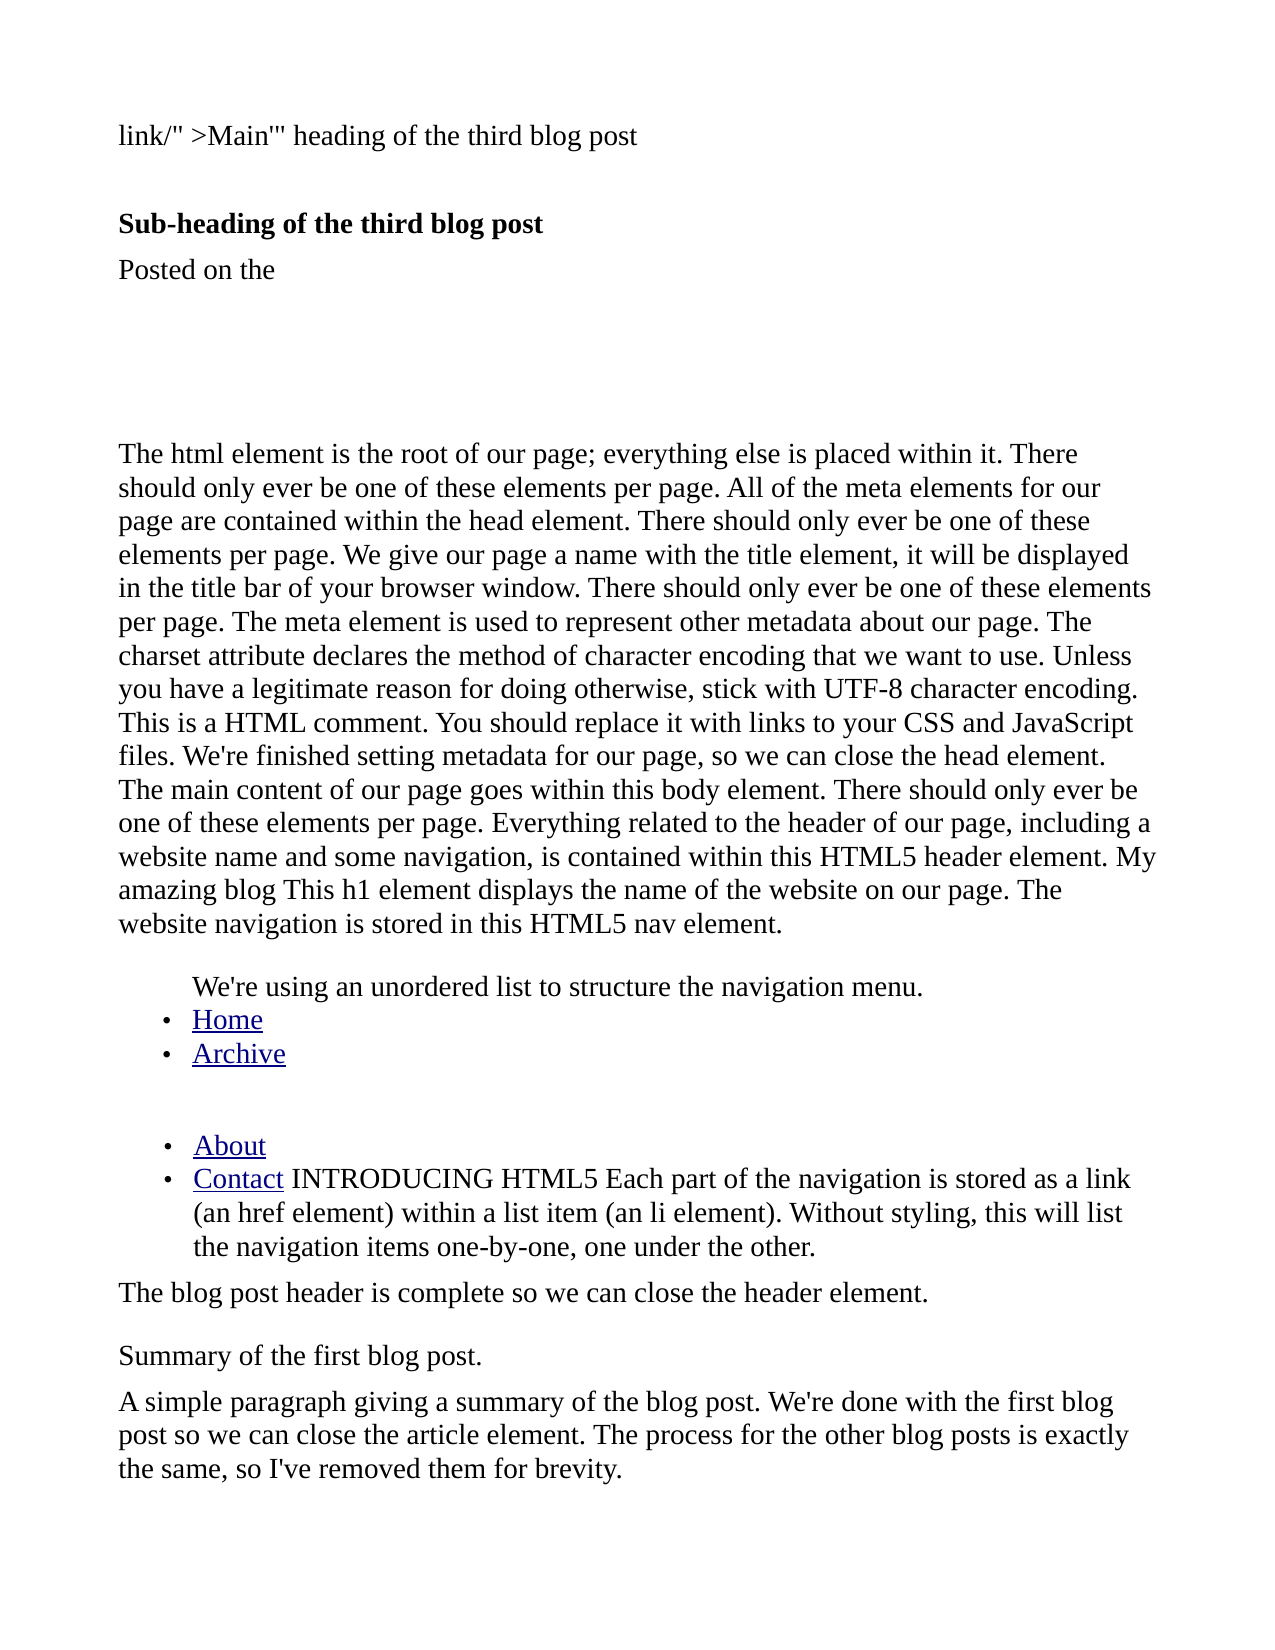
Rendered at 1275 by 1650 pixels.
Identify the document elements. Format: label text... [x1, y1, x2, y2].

text Summary of the first blog post. [118, 1338, 1157, 1371]
text The blog post header is complete so we can close the header element. [118, 1275, 1157, 1308]
list Archive [162, 1036, 1157, 1069]
list Contact INTRODUCING HTML5 Each part of the navigation is stored as a link (an href element) within a list item (an li element). Without styling, this will list the navigation items one-by-one, one under the other. [164, 1162, 1157, 1262]
list Home [162, 1002, 1157, 1036]
list About [164, 1128, 1157, 1162]
text link/" >Main'" heading of the third blog post [118, 118, 1157, 152]
subtitle Sub-heading of the third blog post [118, 206, 1157, 240]
list We're using an unordered list to structure the navigation menu. [162, 969, 1157, 1002]
text A simple paragraph giving a summary of the blog post. We're done with the first blog post so we can close the article element. The process for the other blog posts is exactly the same, so I've removed them for brevity. [118, 1384, 1157, 1484]
text The html element is the root of our page; everything else is placed within it. There should only ever be one of these elements per page. All of the meta elements for our page are contained within the head element. There should only ever be one of these elements per page. We give our page a name with the title element, it will be displayed in the title bar of your browser window. There should only ever be one of these elements per page. The meta element is used to represent other metadata about our page. The charset attribute declares the method of character encoding that we want to use. Unless you have a legitimate reason for doing otherwise, stick with UTF-8 character encoding. This is a HTML comment. You should replace it with links to your CSS and JavaScript files. We're finished setting metadata for our page, so we can close the head element. The main content of our page goes within this body element. There should only ever be one of these elements per page. Everything related to the header of our page, including a website name and some navigation, is contained within this HTML5 header element. My amazing blog This h1 element displays the name of the website on our page. The website navigation is stored in this HTML5 nav element. [118, 436, 1157, 939]
text Posted on the [118, 252, 1157, 286]
